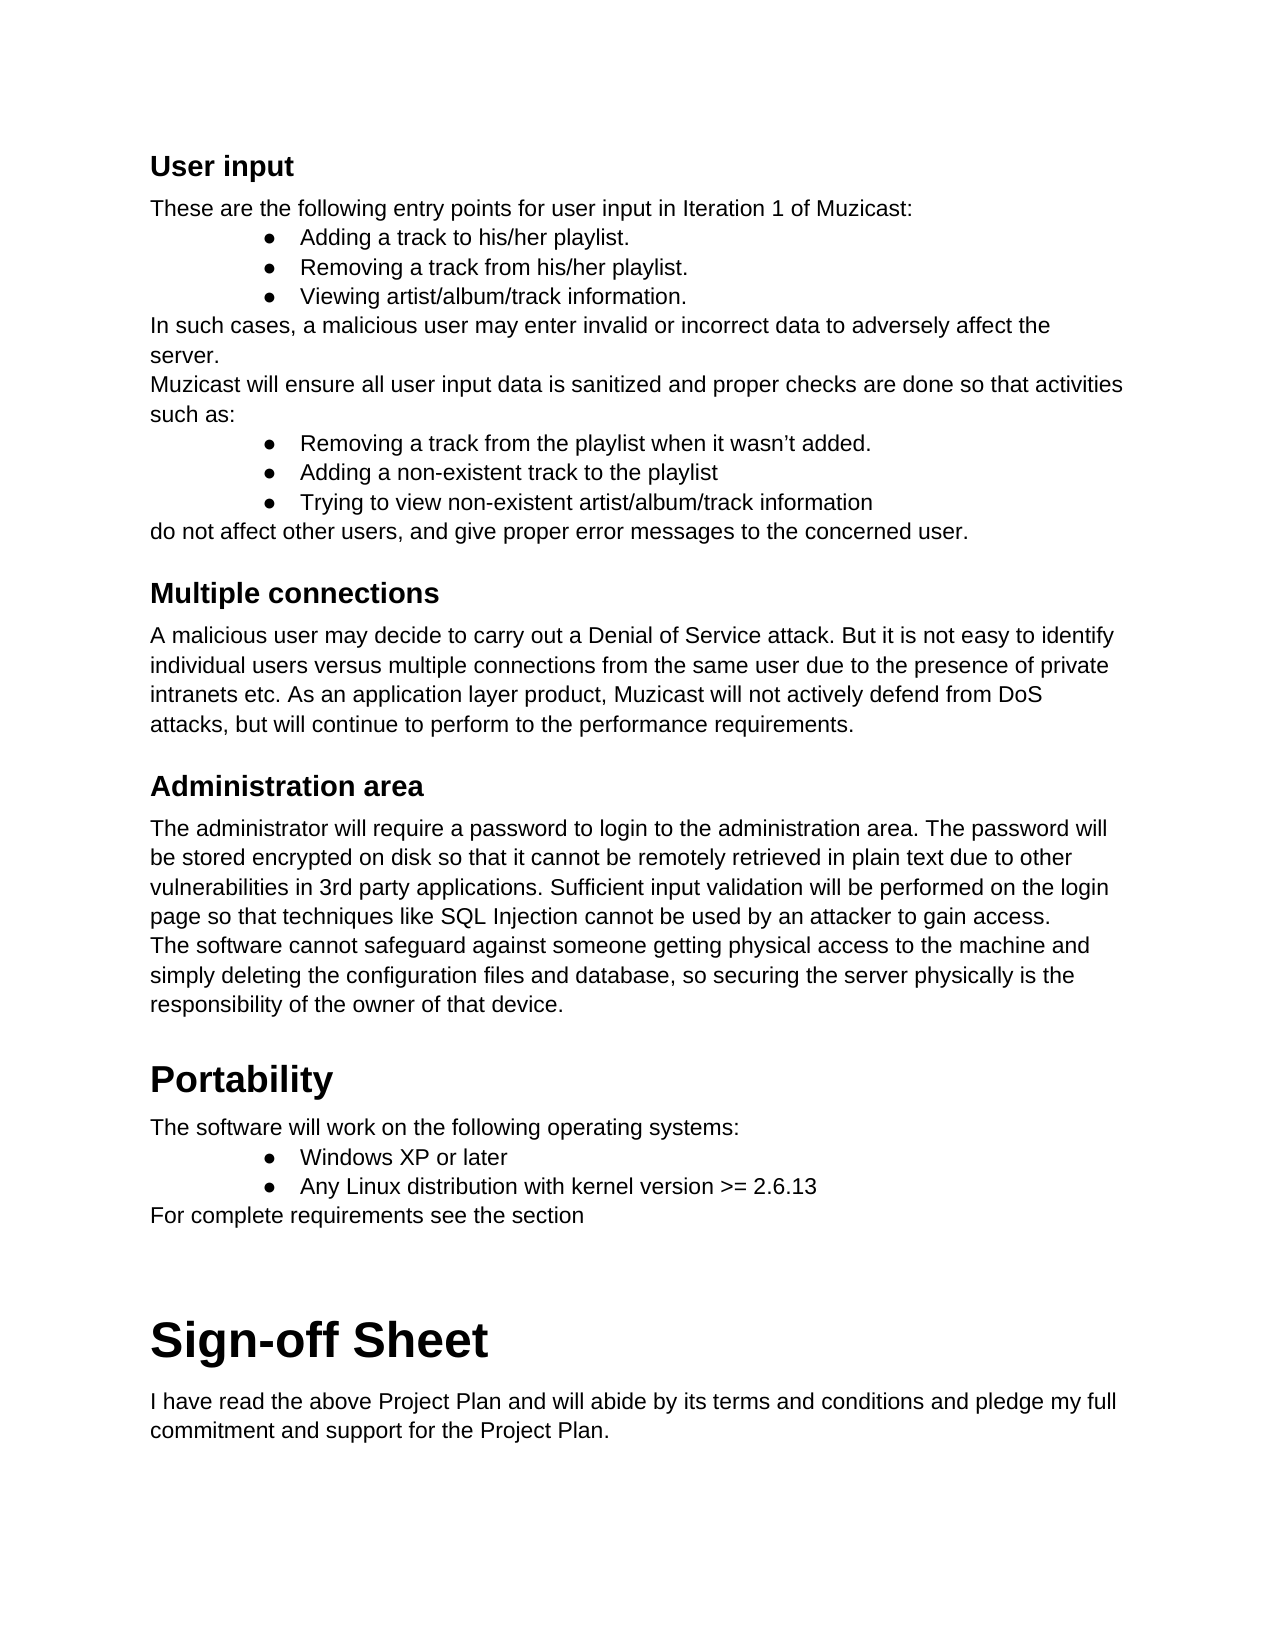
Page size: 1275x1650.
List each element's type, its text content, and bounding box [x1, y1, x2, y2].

text The software cannot safeguard against someone getting physical access to the machine and simply deleting the configuration files and database, so securing the server physically is the responsibility of the owner of that device. [150, 933, 1125, 1017]
text Muzicast will ensure all user input data is sanitized and proper checks are done so that activities such as: [150, 372, 1125, 427]
subtitle Administration area [150, 770, 1125, 802]
list Adding a non-existent track to the playlist [262, 460, 1125, 486]
text In such cases, a malicious user may enter invalid or incorrect data to adversely affect the server. [150, 313, 1125, 368]
list Viewing artist/album/track information. [262, 284, 1125, 309]
list Any Linux distribution with kernel version >= 2.6.13 [262, 1174, 1125, 1199]
text For complete requirements see the section [150, 1203, 1125, 1229]
text These are the following entry points for user input in Iteration 1 of Muzicast: [150, 196, 1125, 221]
subtitle Sign-off Sheet [150, 1312, 1125, 1368]
text do not affect other users, and give proper error messages to the concerned user. [150, 519, 1125, 544]
list Removing a track from his/her playlist. [262, 254, 1125, 280]
list Trying to view non-existent artist/album/track information [262, 489, 1125, 515]
list Windows XP or later [262, 1144, 1125, 1170]
subtitle Multiple connections [150, 577, 1125, 610]
subtitle User input [150, 150, 1125, 183]
text The software will work on the following operating systems: [150, 1115, 1125, 1141]
text The administrator will require a password to login to the administration area. The password will be stored encrypted on disk so that it cannot be remotely retrieved in plain text due to other vulnerabilities in 3rd party applications. Sufficient input validation will be performed on the login page so that techniques like SQL Injection cannot be used by an attacker to gain access. [150, 816, 1125, 929]
list Adding a track to his/her playlist. [262, 225, 1125, 251]
subtitle Portability [150, 1059, 1125, 1101]
text A malicious user may decide to carry out a Denial of Service attack. But it is not easy to identify individual users versus multiple connections from the same user due to the presence of private intranets etc. As an application layer product, Muzicast will not actively defend from DoS attacks, but will continue to perform to the performance requirements. [150, 623, 1125, 737]
list Removing a track from the playlist when it wasn’t added. [262, 431, 1125, 456]
text I have read the above Project Plan and will abide by its terms and conditions and pledge my full commitment and support for the Project Plan. [150, 1389, 1125, 1444]
